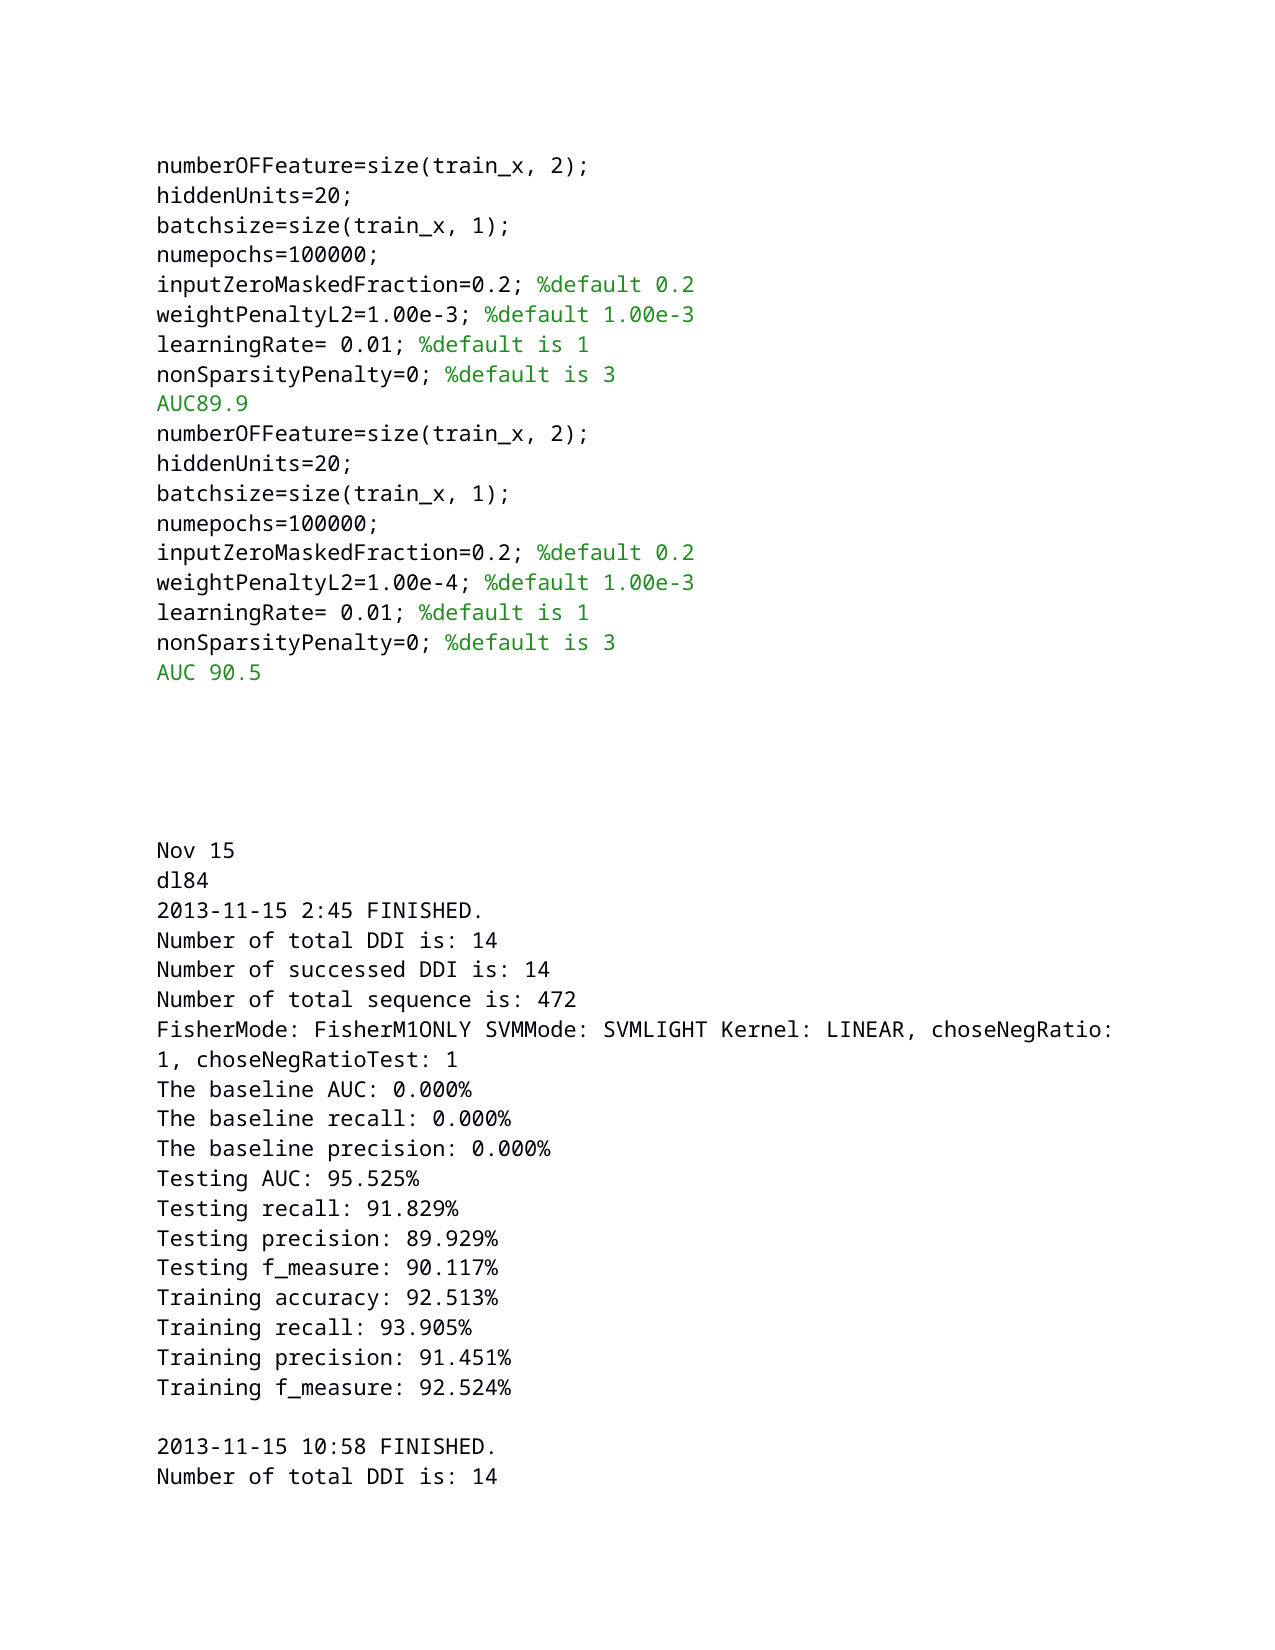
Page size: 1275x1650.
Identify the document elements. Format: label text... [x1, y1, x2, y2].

text 2013-11-15 2:45 FINISHED. [156, 895, 1118, 924]
text hiddenUnits=20; [156, 448, 1118, 478]
text learningRate= 0.01; %default is 1 [156, 329, 1118, 358]
text The baseline precision: 0.000% [156, 1133, 1118, 1163]
text FisherMode: FisherM1ONLY SVMMode: SVMLIGHT Kernel: LINEAR, choseNegRatio: 1, choseNegRatioTest: 1 [156, 1014, 1118, 1073]
text hiddenUnits=20; [156, 180, 1118, 209]
text Testing f_measure: 90.117% [156, 1252, 1118, 1282]
text 2013-11-15 10:58 FINISHED. [156, 1431, 1118, 1461]
text AUC 90.5 [156, 656, 1118, 686]
text Number of successed DDI is: 14 [156, 954, 1118, 984]
text Training accuracy: 92.513% [156, 1282, 1118, 1312]
text Number of total sequence is: 472 [156, 984, 1118, 1014]
text The baseline AUC: 0.000% [156, 1073, 1118, 1103]
text numberOFFeature=size(train_x, 2); [156, 150, 1118, 180]
text inputZeroMaskedFraction=0.2; %default 0.2 [156, 537, 1118, 567]
text Training recall: 93.905% [156, 1312, 1118, 1342]
text Number of total DDI is: 14 [156, 924, 1118, 954]
text numberOFFeature=size(train_x, 2); [156, 418, 1118, 448]
text Training precision: 91.451% [156, 1342, 1118, 1371]
text Testing recall: 91.829% [156, 1193, 1118, 1222]
text Number of total DDI is: 14 [156, 1461, 1118, 1491]
text batchsize=size(train_x, 1); [156, 478, 1118, 507]
text Testing precision: 89.929% [156, 1222, 1118, 1252]
text The baseline recall: 0.000% [156, 1103, 1118, 1133]
text numepochs=100000; [156, 239, 1118, 269]
text numepochs=100000; [156, 507, 1118, 537]
text Nov 15 [156, 835, 1118, 865]
text dl84 [156, 865, 1118, 895]
text batchsize=size(train_x, 1); [156, 209, 1118, 239]
text weightPenaltyL2=1.00e-4; %default 1.00e-3 [156, 567, 1118, 597]
text inputZeroMaskedFraction=0.2; %default 0.2 [156, 269, 1118, 299]
text Training f_measure: 92.524% [156, 1371, 1118, 1401]
text nonSparsityPenalty=0; %default is 3 [156, 627, 1118, 656]
text nonSparsityPenalty=0; %default is 3 [156, 358, 1118, 388]
text AUC89.9 [156, 388, 1118, 418]
text learningRate= 0.01; %default is 1 [156, 597, 1118, 627]
text Testing AUC: 95.525% [156, 1163, 1118, 1193]
text weightPenaltyL2=1.00e-3; %default 1.00e-3 [156, 299, 1118, 329]
